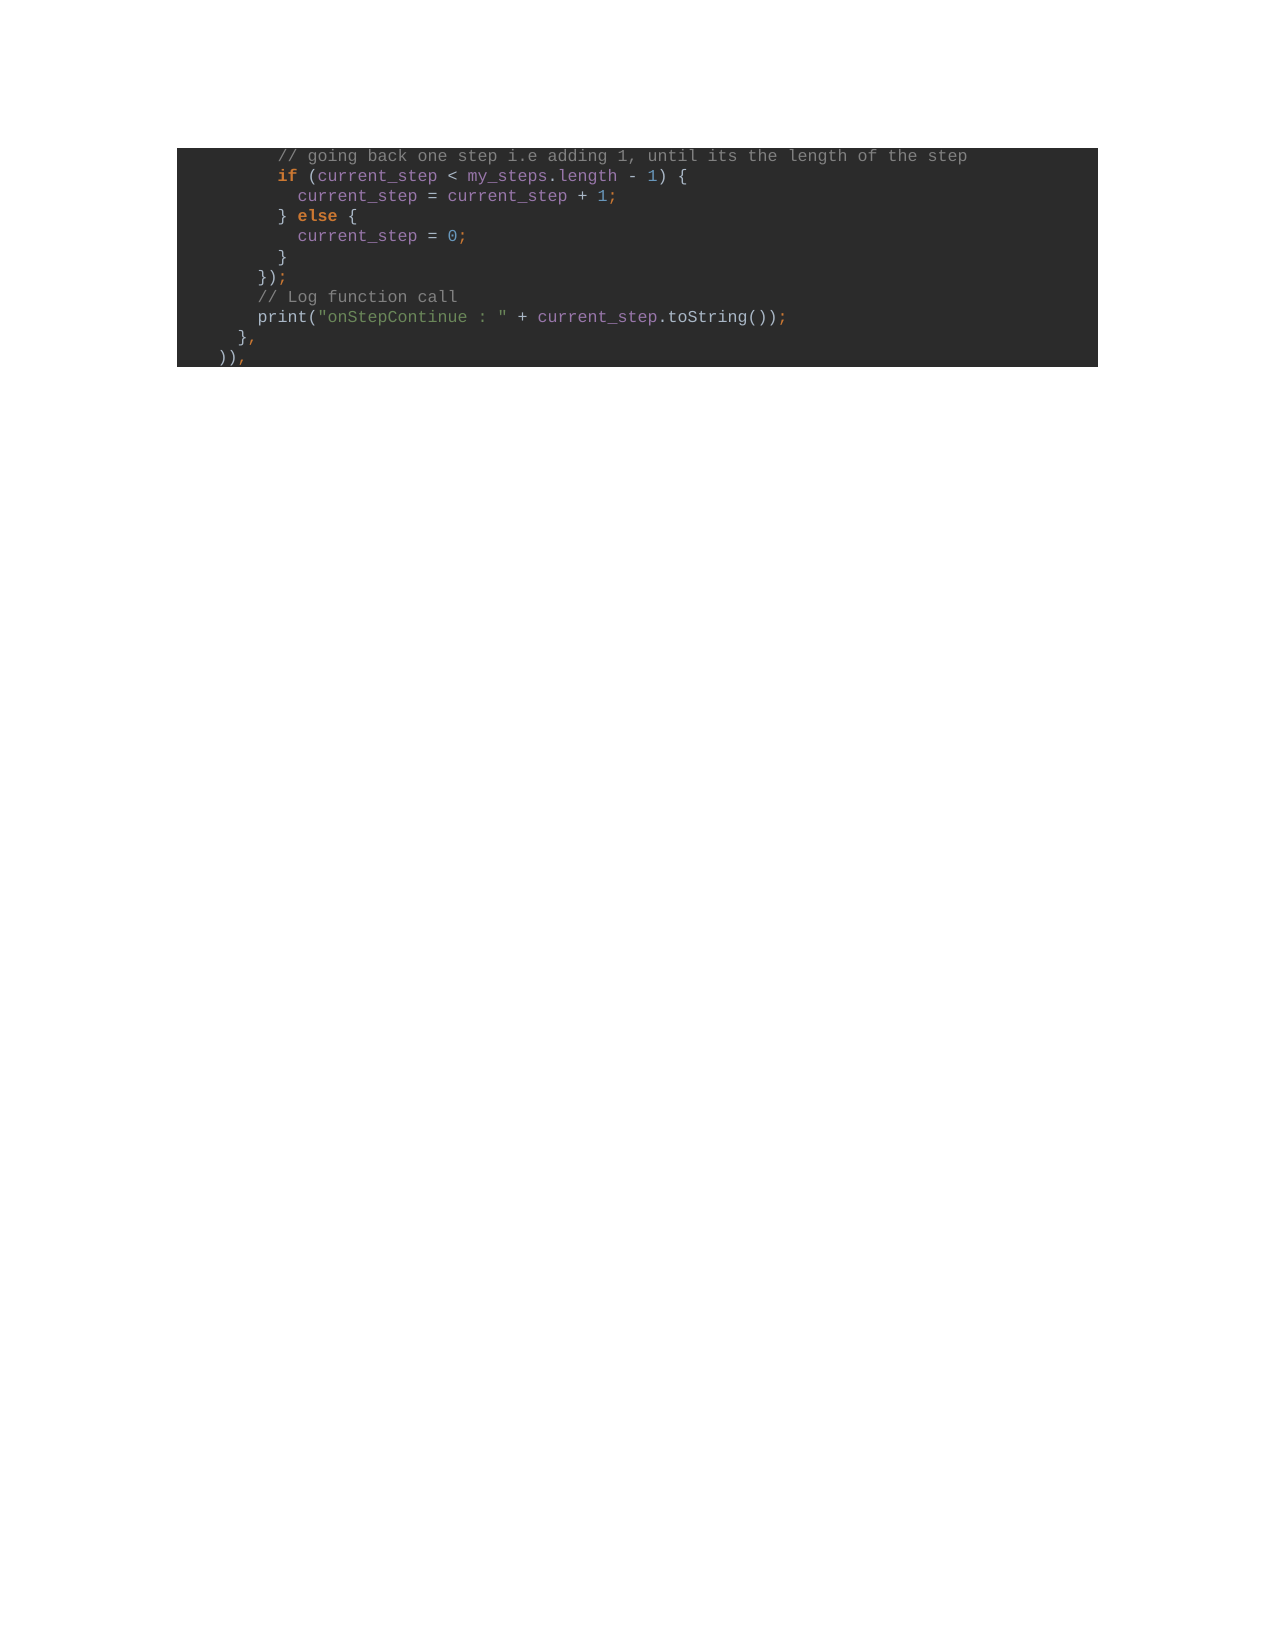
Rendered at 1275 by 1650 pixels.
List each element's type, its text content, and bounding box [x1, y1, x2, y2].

text } [177, 248, 1098, 267]
text }, [177, 328, 1098, 347]
text current_step = current_step + 1; [177, 188, 1098, 207]
text current_step = 0; [177, 228, 1098, 247]
text if (current_step < my_steps.length - 1) { [177, 168, 1098, 187]
text }); [177, 268, 1098, 287]
text } else { [177, 208, 1098, 227]
text print("onStepContinue : " + current_step.toString()); [177, 308, 1098, 327]
text )), [177, 349, 1098, 367]
text // Log function call [177, 288, 1098, 307]
text // going back one step i.e adding 1, until its the length of the step [177, 148, 1098, 166]
